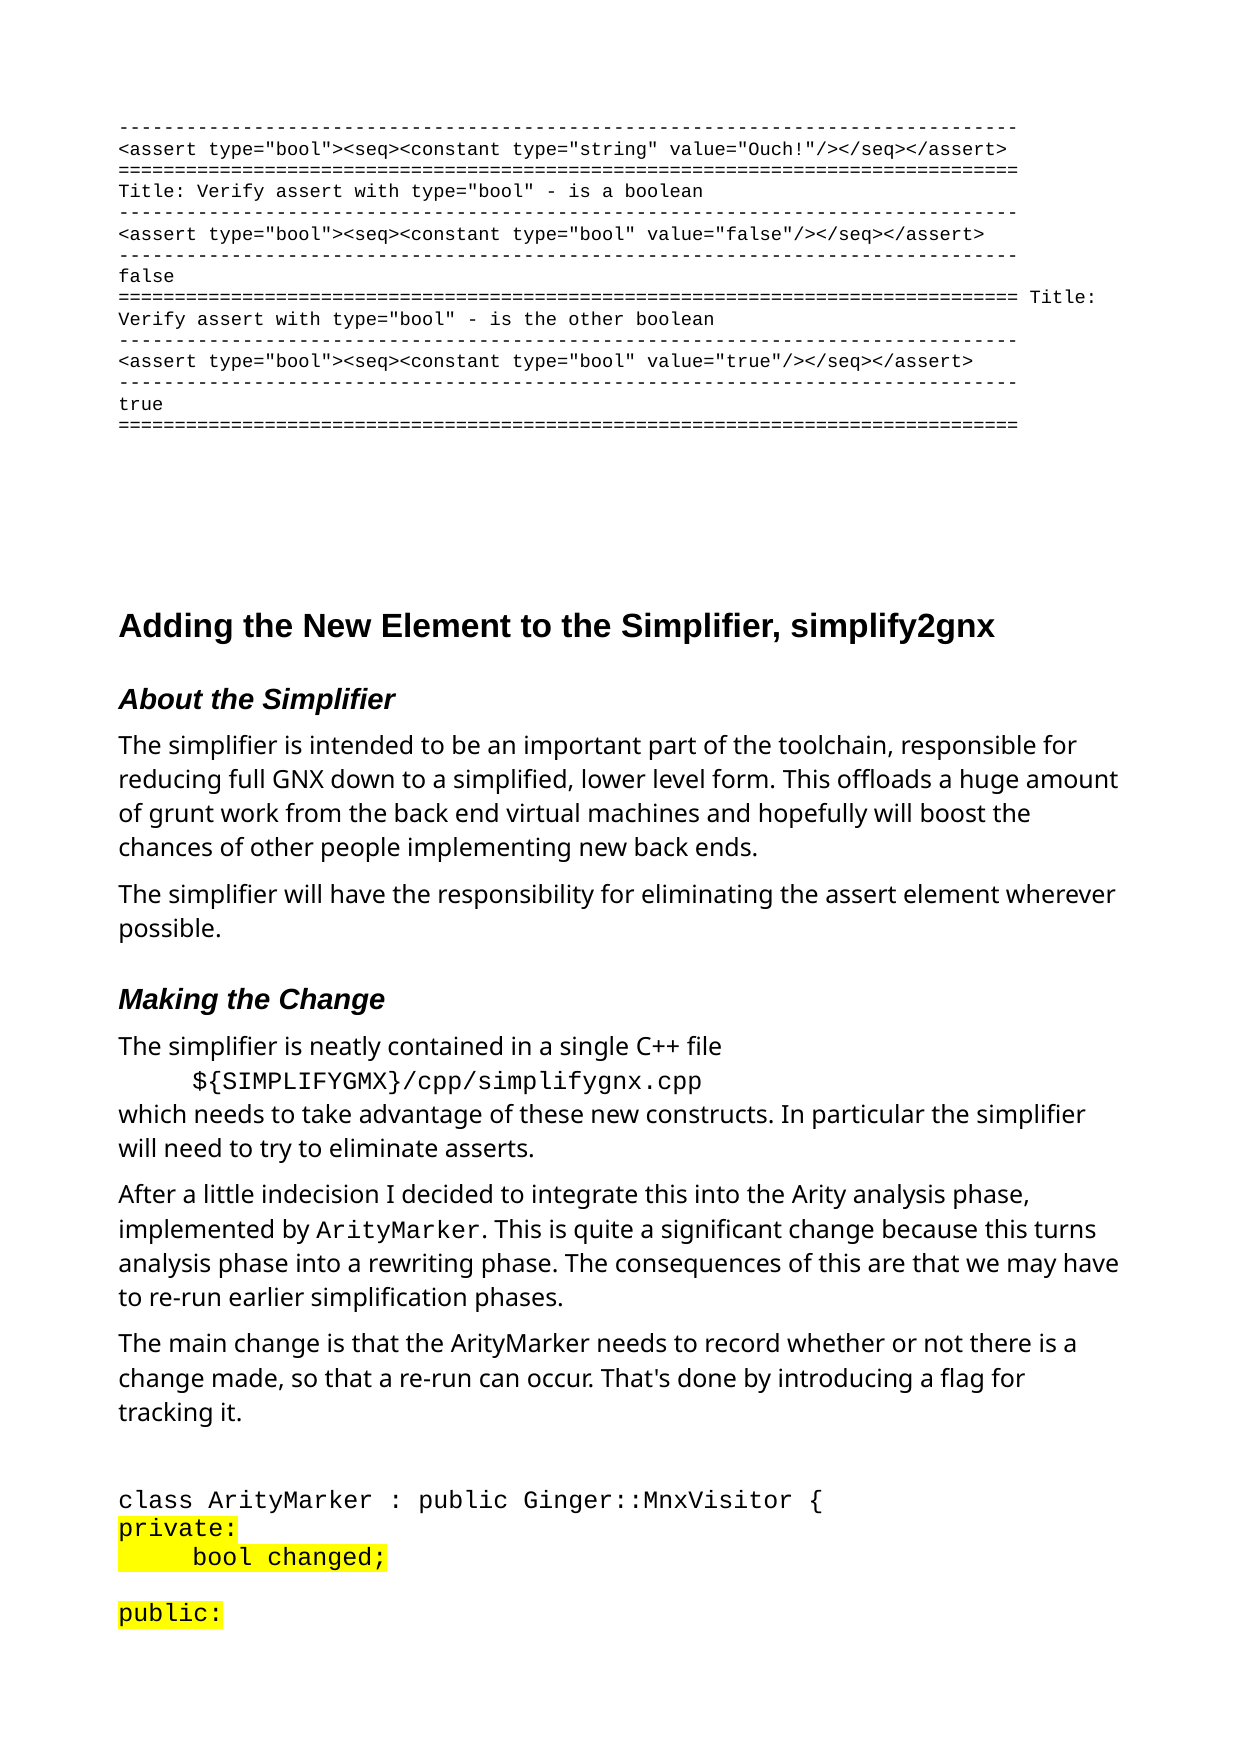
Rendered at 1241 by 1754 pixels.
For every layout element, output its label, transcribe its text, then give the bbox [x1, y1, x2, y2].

text The simplifier will have the responsibility for eliminating the assert element wherever possible. [118, 877, 1122, 945]
text The main change is that the ArityMarker needs to record whether or not there is a change made, so that a re-run can occur. That's done by introducing a flag for tracking it. [118, 1326, 1122, 1428]
subtitle Making the Change [118, 982, 1122, 1016]
text The simplifier is intended to be an important part of the toolchain, responsible for reducing full GNX down to a simplified, lower level form. This offloads a huge amount of grunt work from the back end virtual machines and hopefully will boost the chances of other people implementing new back ends. [118, 728, 1122, 864]
text The simplifier is neatly contained in a single C++ file ${SIMPLIFYGMX}/cpp/simplifygnx.cpp which needs to take advantage of these new constructs. In particular the simplifier will need to try to eliminate asserts. [118, 1028, 1122, 1165]
text After a little indecision I decided to integrate this into the Arity analysis phase, implemented by ArityMarker. This is quite a significant change because this turns analysis phase into a rewriting phase. The consequences of this are that we may have to re-run earlier simplification phases. [118, 1177, 1122, 1314]
subtitle Adding the New Element to the Simplifier, simplify2gnx [118, 606, 1122, 644]
text -------------------------------------------------------------------------------- <assert type="bool"><seq><constant type="string" value="Ouch!"/></seq></assert> ================================================================================ Title: Verify assert with type="bool" - is a boolean -------------------------------------------------------------------------------- <assert type="bool"><seq><constant type="bool" value="false"/></seq></assert> -------------------------------------------------------------------------------- false ================================================================================ Title: Verify assert with type="bool" - is the other boolean -------------------------------------------------------------------------------- <assert type="bool"><seq><constant type="bool" value="true"/></seq></assert> -------------------------------------------------------------------------------- true ================================================================================ [118, 118, 1122, 437]
text class ArityMarker : public Ginger::MnxVisitor { private: bool changed; public: [118, 1487, 1122, 1629]
subtitle About the Simplifier [118, 682, 1122, 715]
